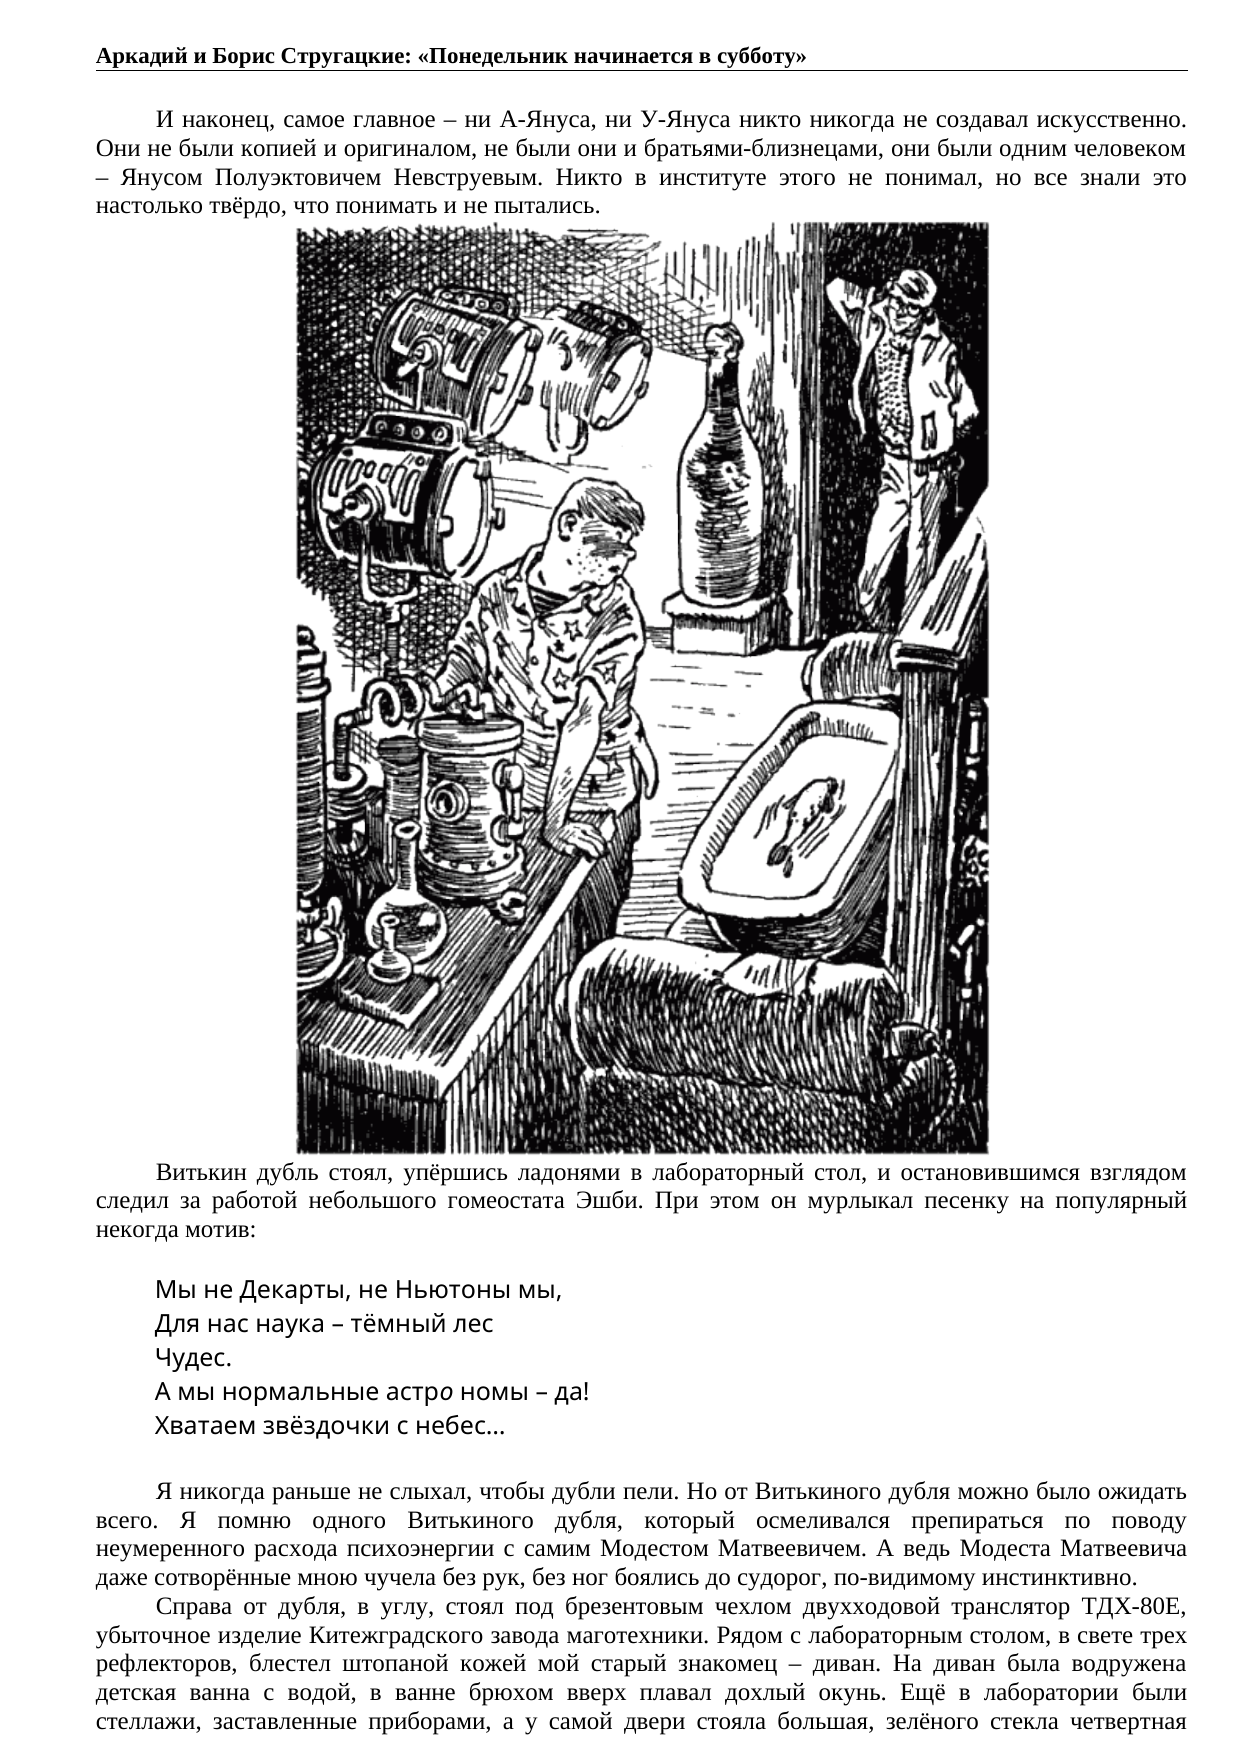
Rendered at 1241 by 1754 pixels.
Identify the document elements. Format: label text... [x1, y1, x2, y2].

text Для нас наука – тёмный лес [96, 1306, 1188, 1340]
text Витькин дубль стоял, упёршись ладонями в лабораторный стол, и остановившимся взглядом следил за работой небольшого гомеостата Эшби. При этом он мурлыкал песенку на популярный некогда мотив: [96, 1157, 1188, 1243]
text Хватаем звёздочки с небес… [96, 1408, 1188, 1442]
text И наконец, самое главное – ни А-Януса, ни У-Януса никто никогда не создавал искусственно. Они не были копией и оригиналом, не были они и братьями-близнецами, они были одним человеком – Янусом Полуэктовичем Невструевым. Никто в институте этого не понимал, но все знали это настолько твёрдо, что понимать и не пытались. [96, 104, 1188, 219]
text А мы нормальные астро номы – да! [96, 1374, 1188, 1408]
text Я никогда раньше не слыхал, чтобы дубли пели. Но от Витькиного дубля можно было ожидать всего. Я помню одного Витькиного дубля, который осмеливался препираться по поводу неумеренного расхода психоэнергии с самим Модестом Матвеевичем. А ведь Модеста Матвеевича даже сотворённые мною чучела без рук, без ног боялись до судорог, по-видимому инстинктивно. [96, 1476, 1188, 1591]
text Чудес. [96, 1340, 1188, 1374]
text Мы не Декарты, не Ньютоны мы, [96, 1272, 1188, 1306]
text Справа от дубля, в углу, стоял под брезентовым чехлом двухходовой транслятор ТДХ-80Е, убыточное изделие Китежградского завода маготехники. Рядом с лабораторным столом, в свете трех рефлекторов, блестел штопаной кожей мой старый знакомец – диван. На диван была водружена детская ванна с водой, в ванне брюхом вверх плавал дохлый окунь. Ещё в лаборатории были стеллажи, заставленные приборами, а у самой двери стояла большая, зелёного стекла четвертная [96, 1591, 1188, 1735]
